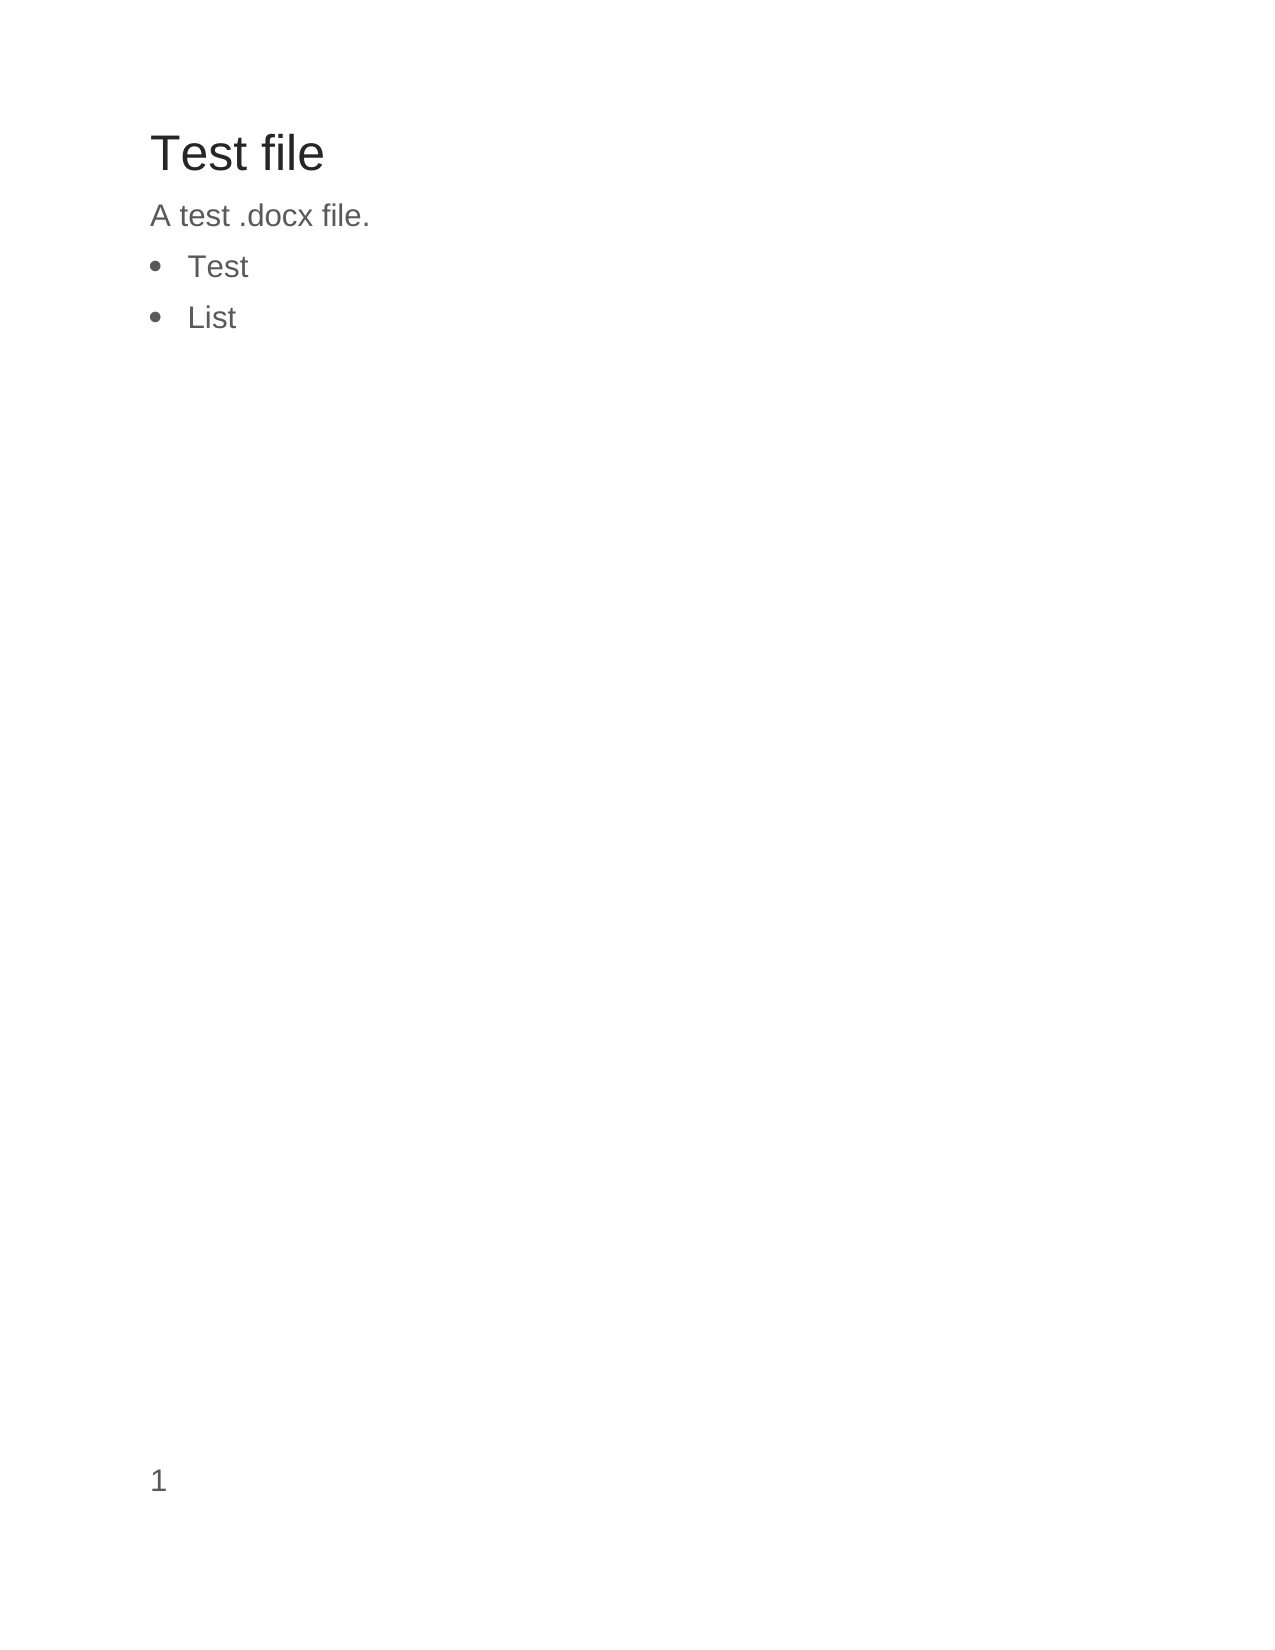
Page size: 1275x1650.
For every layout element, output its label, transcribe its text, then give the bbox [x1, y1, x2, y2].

list Test [150, 248, 1125, 284]
list List [150, 299, 1125, 335]
subtitle Test file [150, 123, 1125, 180]
text A test .docx file. [150, 197, 1125, 233]
